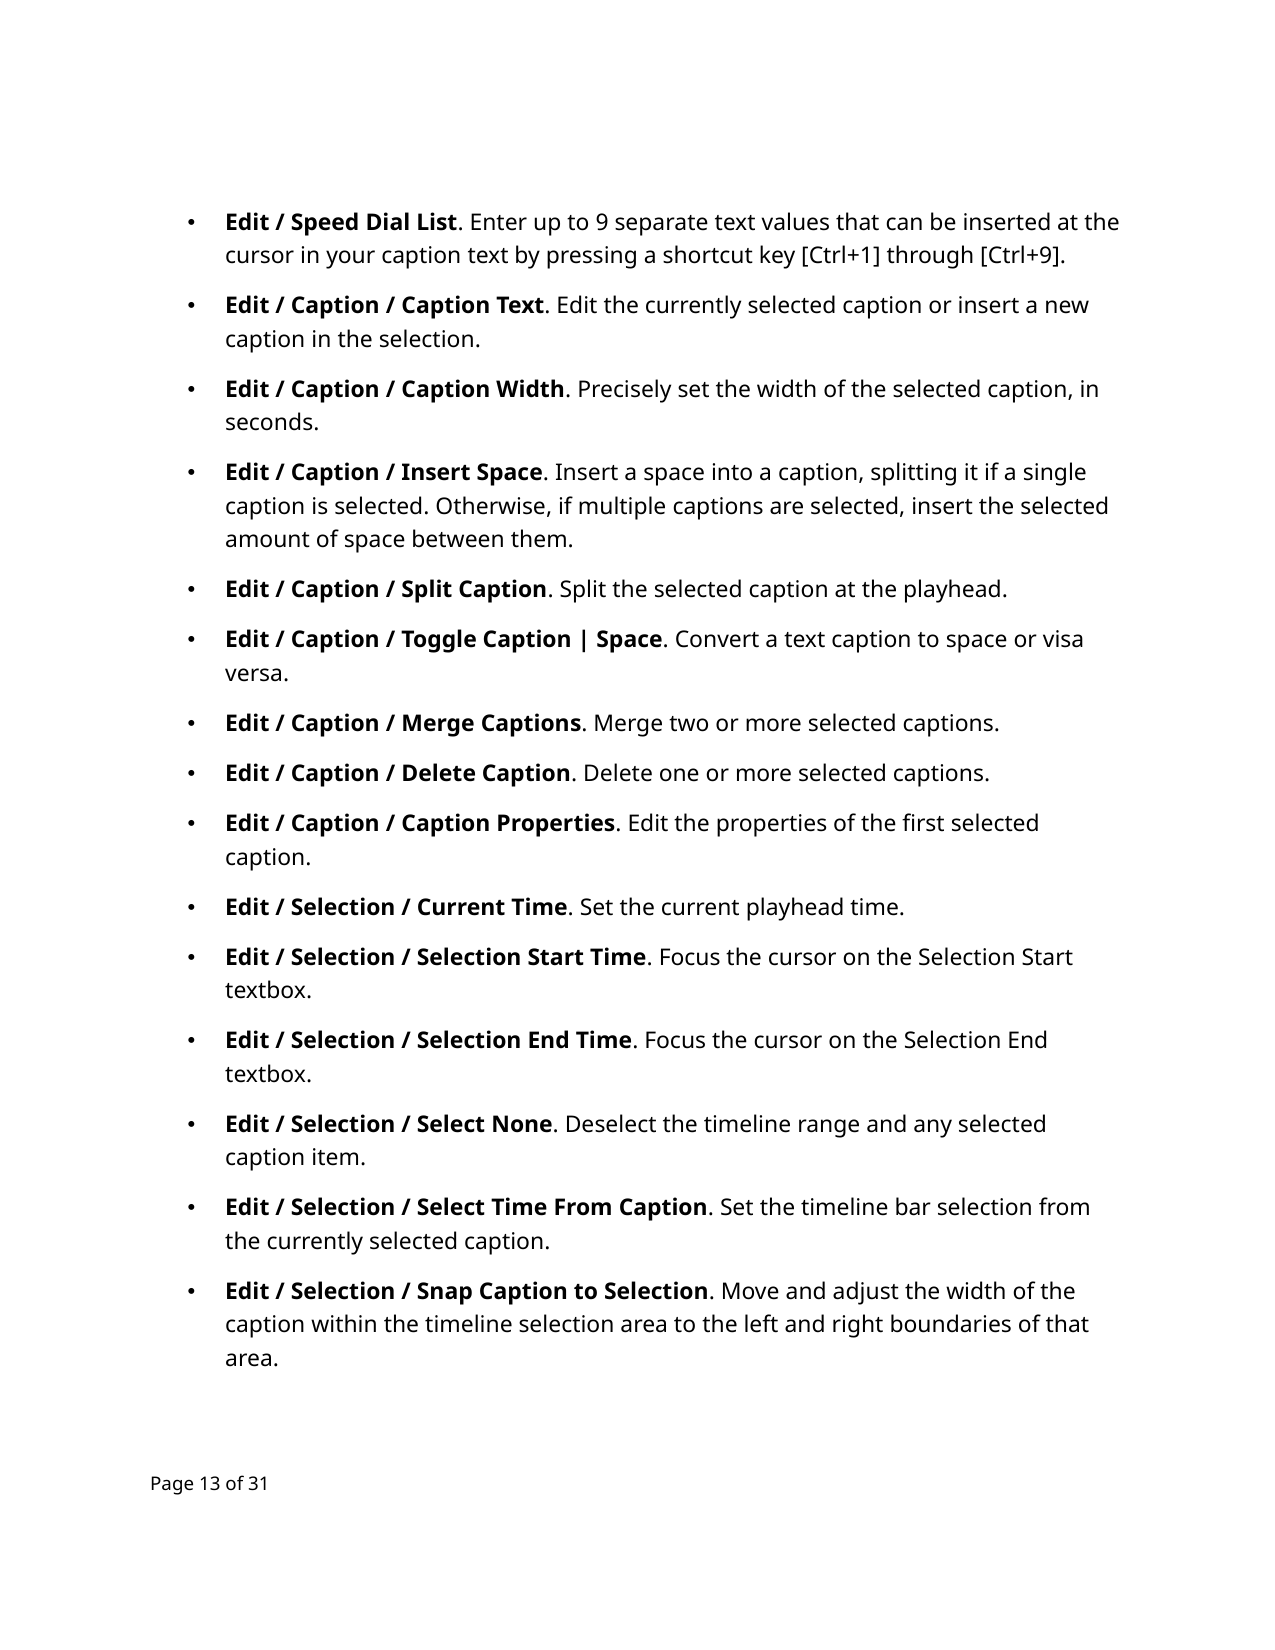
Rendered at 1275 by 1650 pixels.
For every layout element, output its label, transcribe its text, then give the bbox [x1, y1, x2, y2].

list Edit / Caption / Caption Width. Precisely set the width of the selected caption, in seconds. [187, 373, 1125, 437]
list Edit / Selection / Select Time From Caption. Set the timeline bar selection from the currently selected caption. [187, 1191, 1125, 1256]
list Edit / Selection / Selection End Time. Focus the cursor on the Selection End textbox. [187, 1024, 1125, 1089]
list Edit / Caption / Merge Captions. Merge two or more selected captions. [187, 707, 1125, 738]
list Edit / Selection / Select None. Deselect the timeline range and any selected caption item. [187, 1108, 1125, 1172]
list Edit / Caption / Insert Space. Insert a space into a caption, splitting it if a single caption is selected. Otherwise, if multiple captions are selected, insert the selected amount of space between them. [187, 456, 1125, 554]
list Edit / Caption / Toggle Caption | Space. Convert a text caption to space or visa versa. [187, 623, 1125, 688]
list Edit / Selection / Snap Caption to Selection. Move and adjust the width of the caption within the timeline selection area to the left and right boundaries of that area. [187, 1275, 1125, 1373]
list Edit / Selection / Current Time. Set the current playhead time. [187, 891, 1125, 922]
list Edit / Caption / Caption Text. Edit the currently selected caption or insert a new caption in the selection. [187, 289, 1125, 354]
list Edit / Speed Dial List. Enter up to 9 separate text values that can be inserted at the cursor in your caption text by pressing a shortcut key [Ctrl+1] through [Ctrl+9]. [187, 206, 1125, 270]
list Edit / Caption / Caption Properties. Edit the properties of the first selected caption. [187, 807, 1125, 872]
list Edit / Selection / Selection Start Time. Focus the cursor on the Selection Start textbox. [187, 941, 1125, 1005]
list Edit / Caption / Delete Caption. Delete one or more selected captions. [187, 757, 1125, 788]
list Edit / Caption / Split Caption. Split the selected caption at the playhead. [187, 573, 1125, 604]
